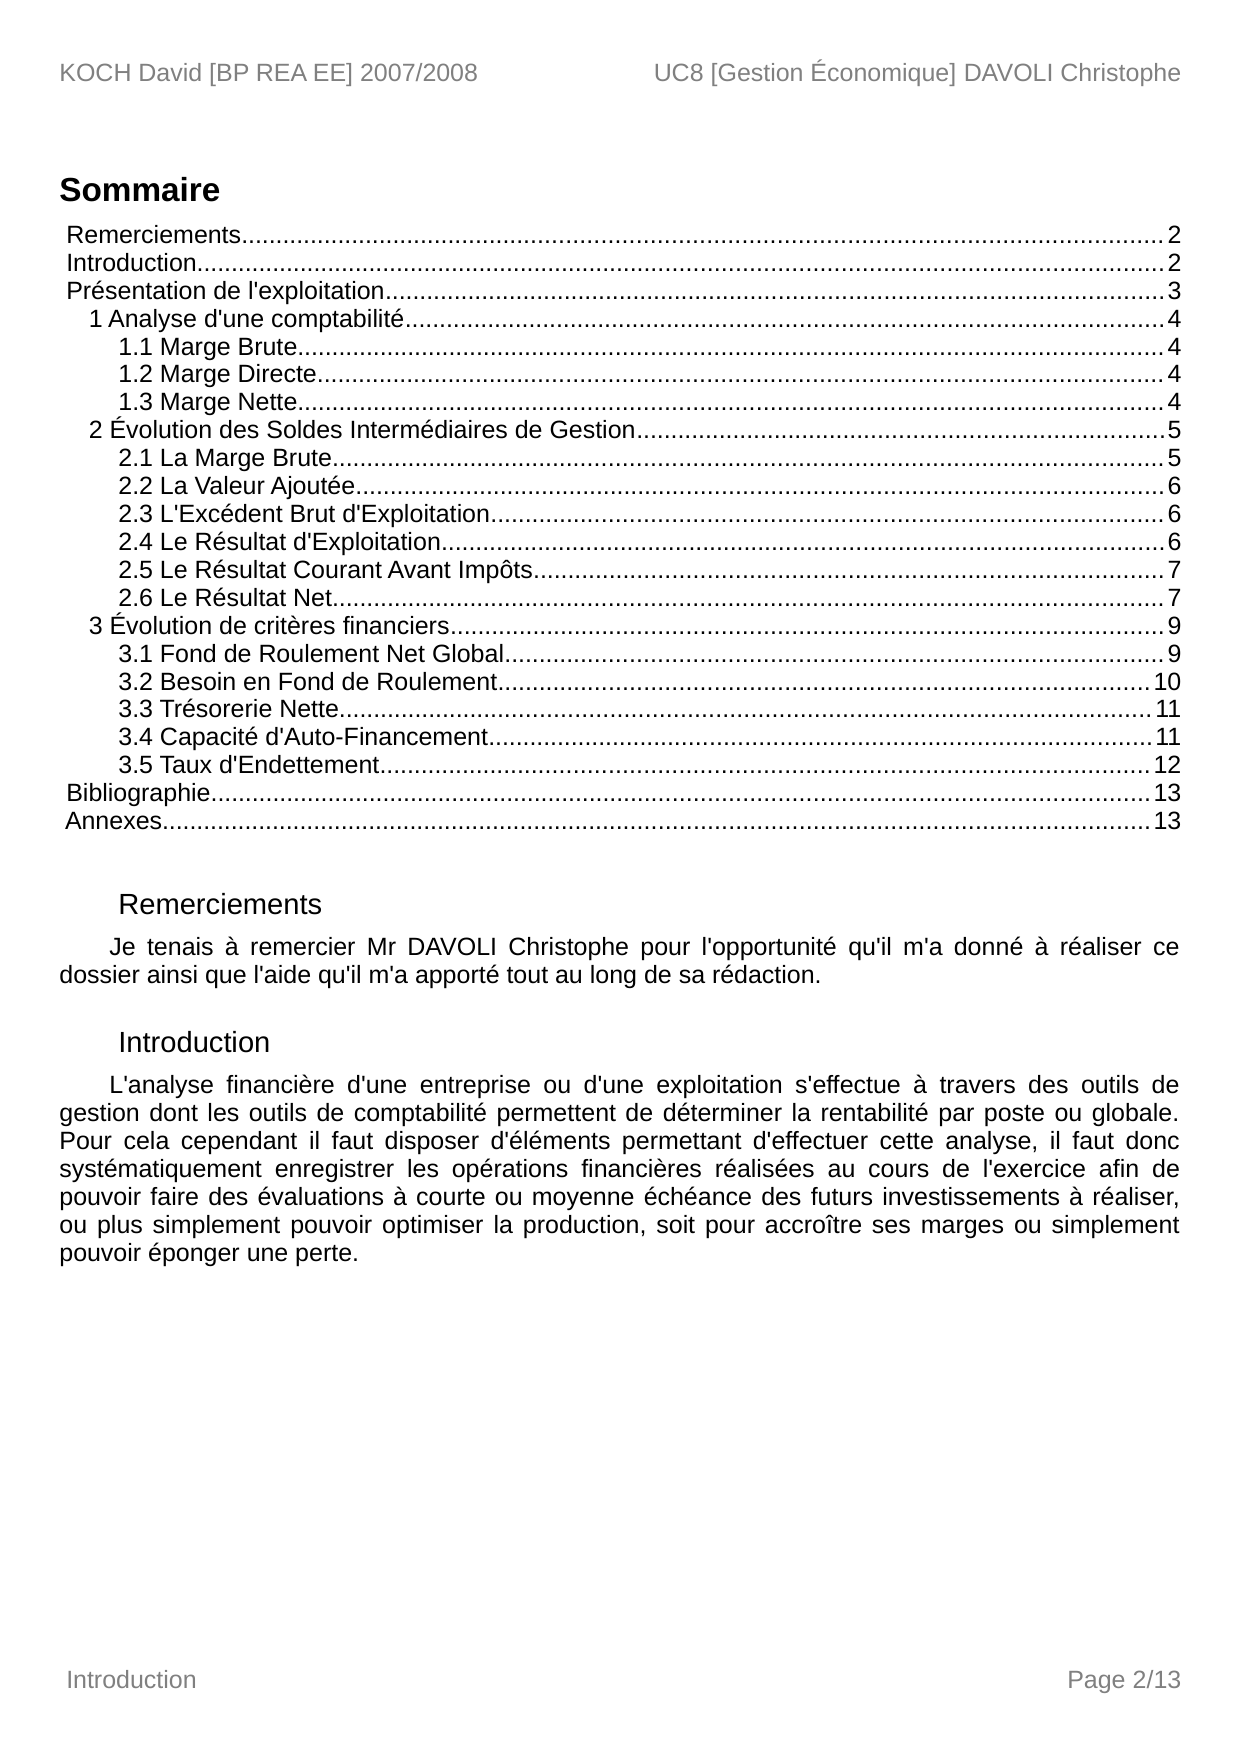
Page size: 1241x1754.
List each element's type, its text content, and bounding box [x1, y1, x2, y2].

text 1 Analyse d'une comptabilité 4 [88, 304, 1181, 332]
subtitle Introduction [59, 1026, 1181, 1059]
text 3.2 Besoin en Fond de Roulement 10 [118, 667, 1181, 695]
text 2.2 La Valeur Ajoutée 6 [118, 472, 1181, 500]
text 2.3 L'Excédent Brut d'Exploitation 6 [118, 500, 1181, 528]
text Présentation de l'exploitation 3 [59, 277, 1181, 304]
subtitle Remerciements [59, 888, 1181, 920]
text 2.6 Le Résultat Net 7 [118, 584, 1181, 612]
text Remerciements 2 [59, 221, 1181, 249]
text Annexes 13 [59, 807, 1181, 835]
text 3.3 Trésorerie Nette 11 [118, 695, 1181, 723]
text 2.5 Le Résultat Courant Avant Impôts 7 [118, 556, 1181, 584]
text 2.1 La Marge Brute 5 [118, 444, 1181, 472]
text 3.4 Capacité d'Auto-Financement 11 [118, 723, 1181, 751]
text 3.5 Taux d'Endettement 12 [118, 751, 1181, 779]
text L'analyse financière d'une entreprise ou d'une exploitation s'effectue à travers des outils de gestion dont les outils de comptabilité permettent de déterminer la rentabilité par poste ou globale. Pour cela cependant il faut disposer d'éléments permettant d'effectuer cette analyse, il faut donc systématiquement enregistrer les opérations financières réalisées au cours de l'exercice afin de pouvoir faire des évaluations à courte ou moyenne échéance des futurs investissements à réaliser, ou plus simplement pouvoir optimiser la production, soit pour accroître ses marges ou simplement pouvoir éponger une perte. [59, 1071, 1181, 1267]
text 2.4 Le Résultat d'Exploitation 6 [118, 528, 1181, 556]
text 3.1 Fond de Roulement Net Global 9 [118, 639, 1181, 667]
text 1.1 Marge Brute 4 [118, 332, 1181, 360]
text Introduction 2 [59, 249, 1181, 277]
text Je tenais à remercier Mr DAVOLI Christophe pour l'opportunité qu'il m'a donné à réaliser ce dossier ainsi que l'aide qu'il m'a apporté tout au long de sa rédaction. [59, 933, 1181, 989]
text 3 Évolution de critères financiers 9 [88, 612, 1181, 639]
text Bibliographie 13 [59, 779, 1181, 807]
text 2 Évolution des Soldes Intermédiaires de Gestion 5 [88, 416, 1181, 444]
subtitle Sommaire [59, 171, 1181, 208]
text 1.3 Marge Nette 4 [118, 388, 1181, 416]
text 1.2 Marge Directe 4 [118, 360, 1181, 388]
